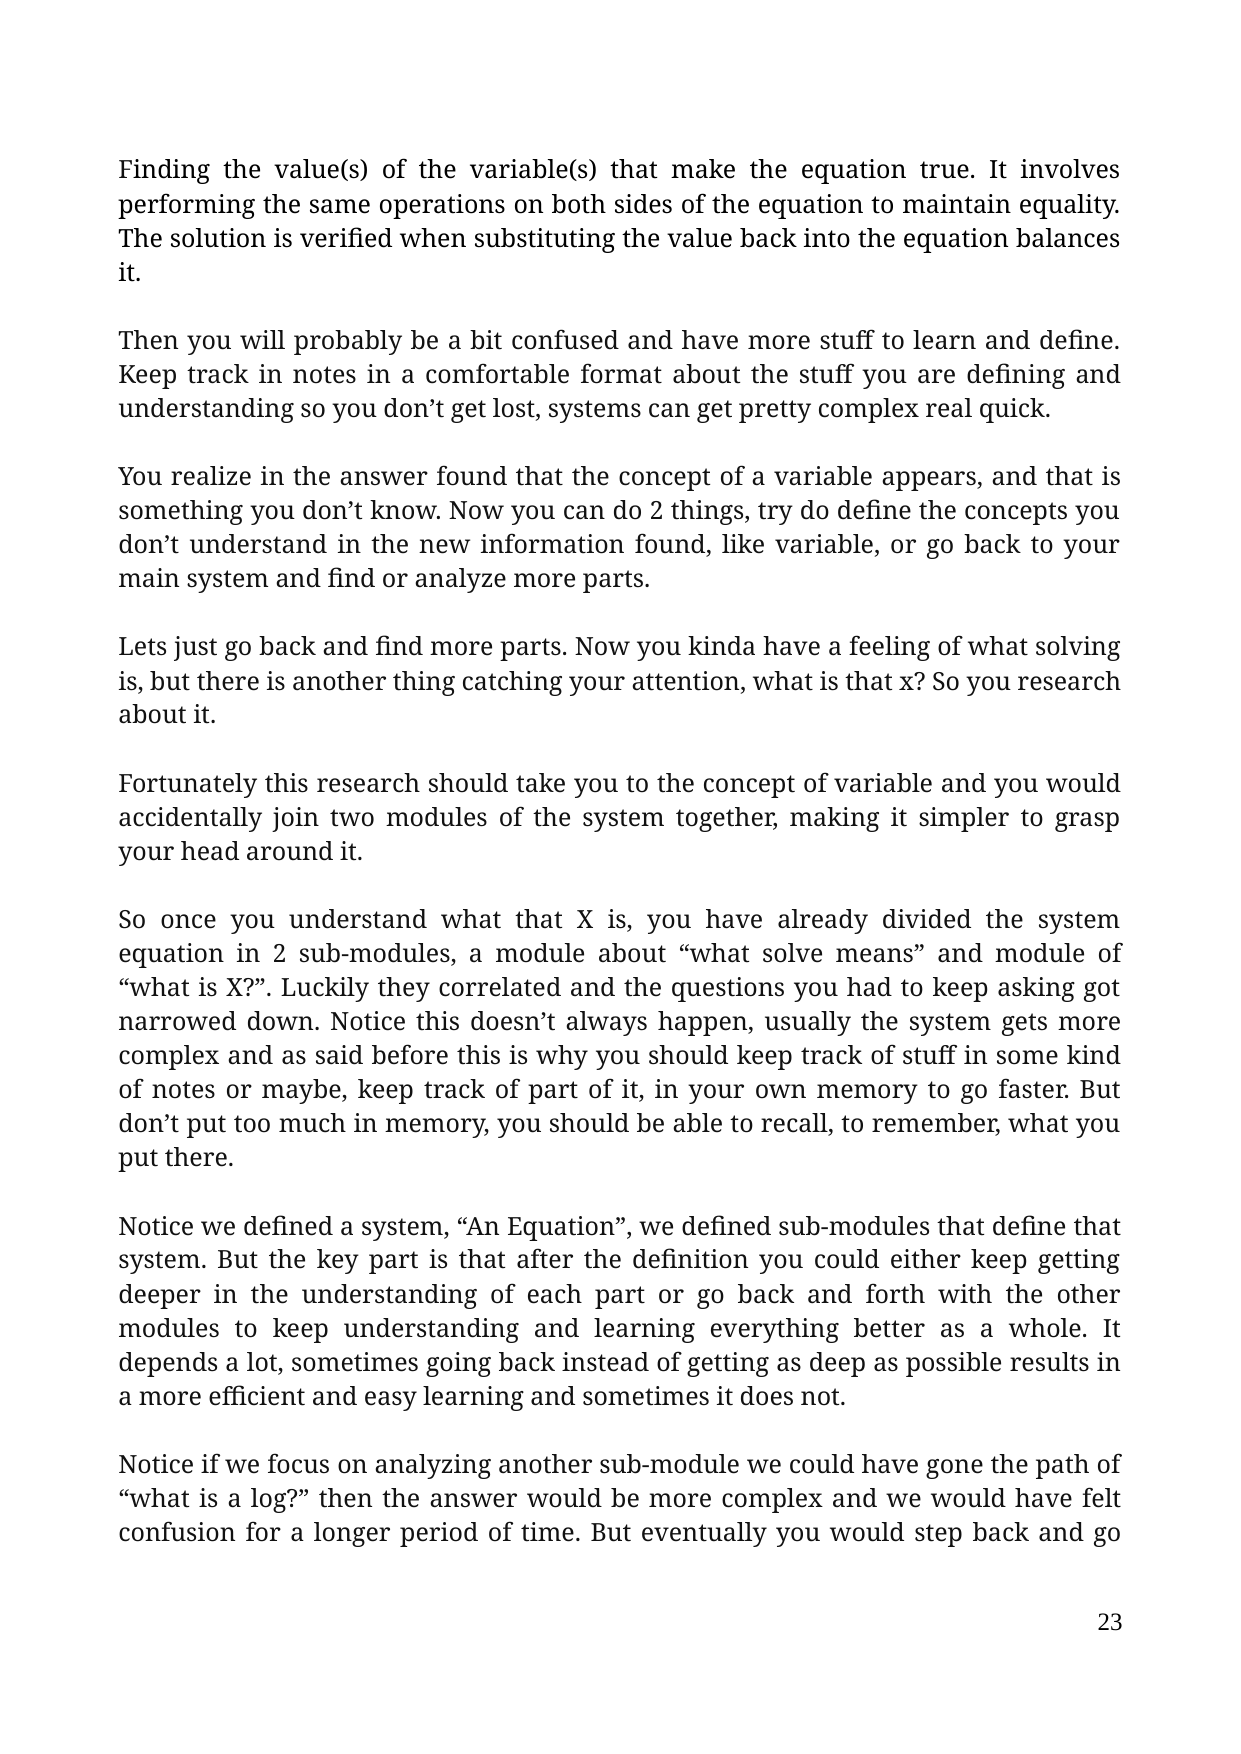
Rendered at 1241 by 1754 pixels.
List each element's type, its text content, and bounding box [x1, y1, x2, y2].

text Fortunately this research should take you to the concept of variable and you would accidentally join two modules of the system together, making it simpler to grasp your head around it. [118, 765, 1122, 867]
text Lets just go back and find more parts. Now you kinda have a feeling of what solving is, but there is another thing catching your attention, what is that x? So you research about it. [118, 629, 1122, 731]
text Notice if we focus on analyzing another sub-module we could have gone the path of “what is a log?” then the answer would be more complex and we would have felt confusion for a longer period of time. But eventually you would step back and go [118, 1447, 1122, 1549]
text So once you understand what that X is, you have already divided the system equation in 2 sub-modules, a module about “what solve means” and module of “what is X?”. Luckily they correlated and the questions you had to keep asking got narrowed down. Notice this doesn’t always happen, usually the system gets more complex and as said before this is why you should keep track of stuff in some kind of notes or maybe, keep track of part of it, in your own memory to go faster. But don’t put too much in memory, you should be able to recall, to remember, what you put there. [118, 902, 1122, 1174]
text You realize in the answer found that the concept of a variable appears, and that is something you don’t know. Now you can do 2 things, try do define the concepts you don’t understand in the new information found, like variable, or go back to your main system and find or analyze more parts. [118, 459, 1122, 595]
text Finding the value(s) of the variable(s) that make the equation true. It involves performing the same operations on both sides of the equation to maintain equality. The solution is verified when substituting the value back into the equation balances it. [118, 152, 1122, 288]
text Then you will probably be a bit confused and have more stuff to learn and define. Keep track in notes in a comfortable format about the stuff you are defining and understanding so you don’t get lost, systems can get pretty complex real quick. [118, 322, 1122, 425]
text Notice we defined a system, “An Equation”, we defined sub-modules that define that system. But the key part is that after the definition you could either keep getting deeper in the understanding of each part or go back and forth with the other modules to keep understanding and learning everything better as a whole. It depends a lot, sometimes going back instead of getting as deep as possible results in a more efficient and easy learning and sometimes it does not. [118, 1208, 1122, 1412]
